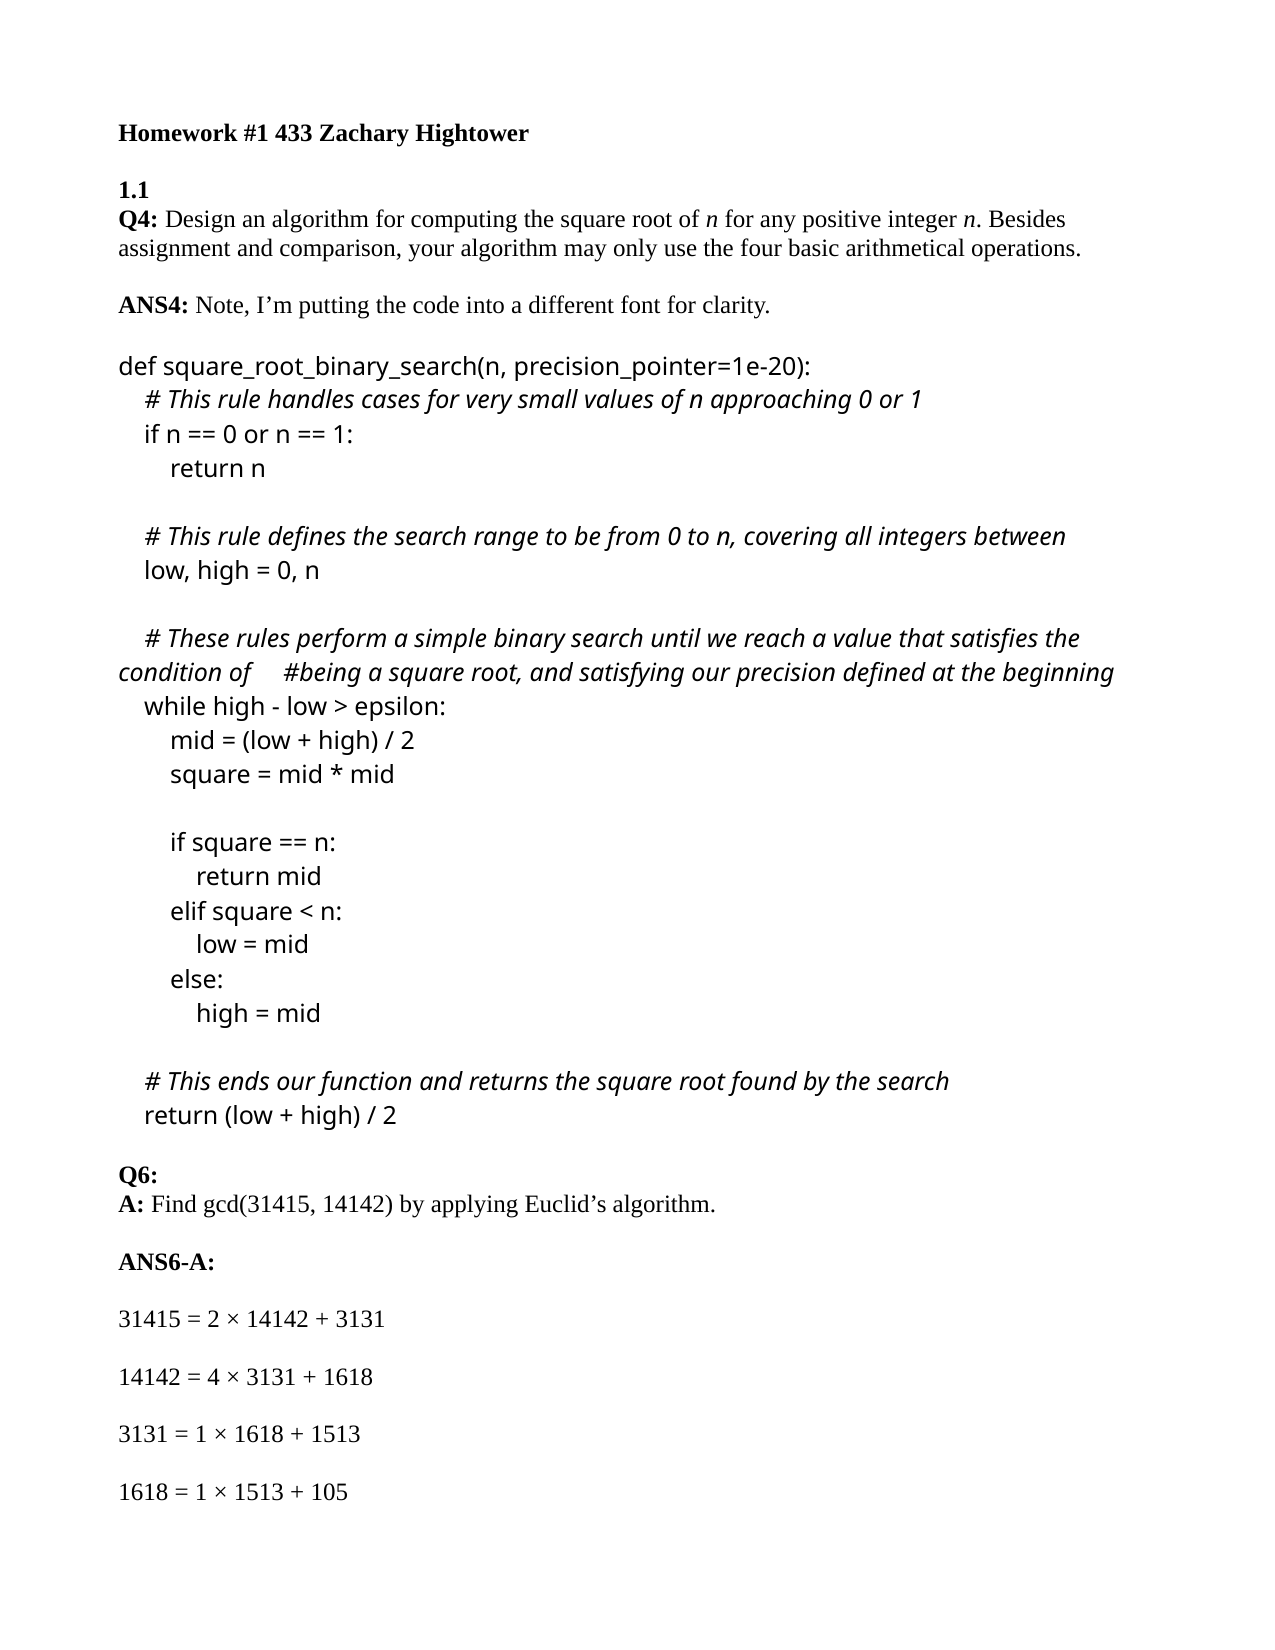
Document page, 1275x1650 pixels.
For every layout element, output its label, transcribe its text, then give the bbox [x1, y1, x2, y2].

text Q6: [118, 1160, 1157, 1189]
text if n == 0 or n == 1: [118, 416, 1157, 450]
text # These rules perform a simple binary search until we reach a value that satisfies the condition of #being a square root, and satisfying our precision defined at the beginning [118, 621, 1157, 689]
text # This rule handles cases for very small values of n approaching 0 or 1 [118, 382, 1157, 416]
text mid = (low + high) / 2 [118, 723, 1157, 757]
text ANS6-A: [118, 1247, 1157, 1275]
text 3131 = 1 × 1618 + 1513 [118, 1419, 1157, 1448]
text high = mid [118, 995, 1157, 1029]
text square = mid * mid [118, 757, 1157, 791]
text Q4: Design an algorithm for computing the square root of n for any positive integer n. Besides assignment and comparison, your algorithm may only use the four basic arithmetical operations. [118, 204, 1157, 262]
text else: [118, 961, 1157, 995]
text 31415 = 2 × 14142 + 3131 [118, 1304, 1157, 1333]
text A: Find gcd(31415, 14142) by applying Euclid’s algorithm. [118, 1189, 1157, 1218]
text # This ends our function and returns the square root found by the search [118, 1063, 1157, 1097]
text return n [118, 450, 1157, 484]
text elif square < n: [118, 893, 1157, 927]
text def square_root_binary_search(n, precision_pointer=1e-20): [118, 348, 1157, 382]
text # This rule defines the search range to be from 0 to n, covering all integers between [118, 518, 1157, 552]
text while high - low > epsilon: [118, 689, 1157, 723]
text return mid [118, 859, 1157, 893]
text 1.1 [118, 176, 1157, 204]
text 14142 = 4 × 3131 + 1618 [118, 1362, 1157, 1390]
text low, high = 0, n [118, 552, 1157, 587]
text low = mid [118, 927, 1157, 961]
text if square == n: [118, 825, 1157, 859]
text ANS4: Note, I’m putting the code into a different font for clarity. [118, 291, 1157, 319]
text 1618 = 1 × 1513 + 105 [118, 1477, 1157, 1505]
text Homework #1 433 Zachary Hightower [118, 118, 1157, 147]
text return (low + high) / 2 [118, 1097, 1157, 1132]
